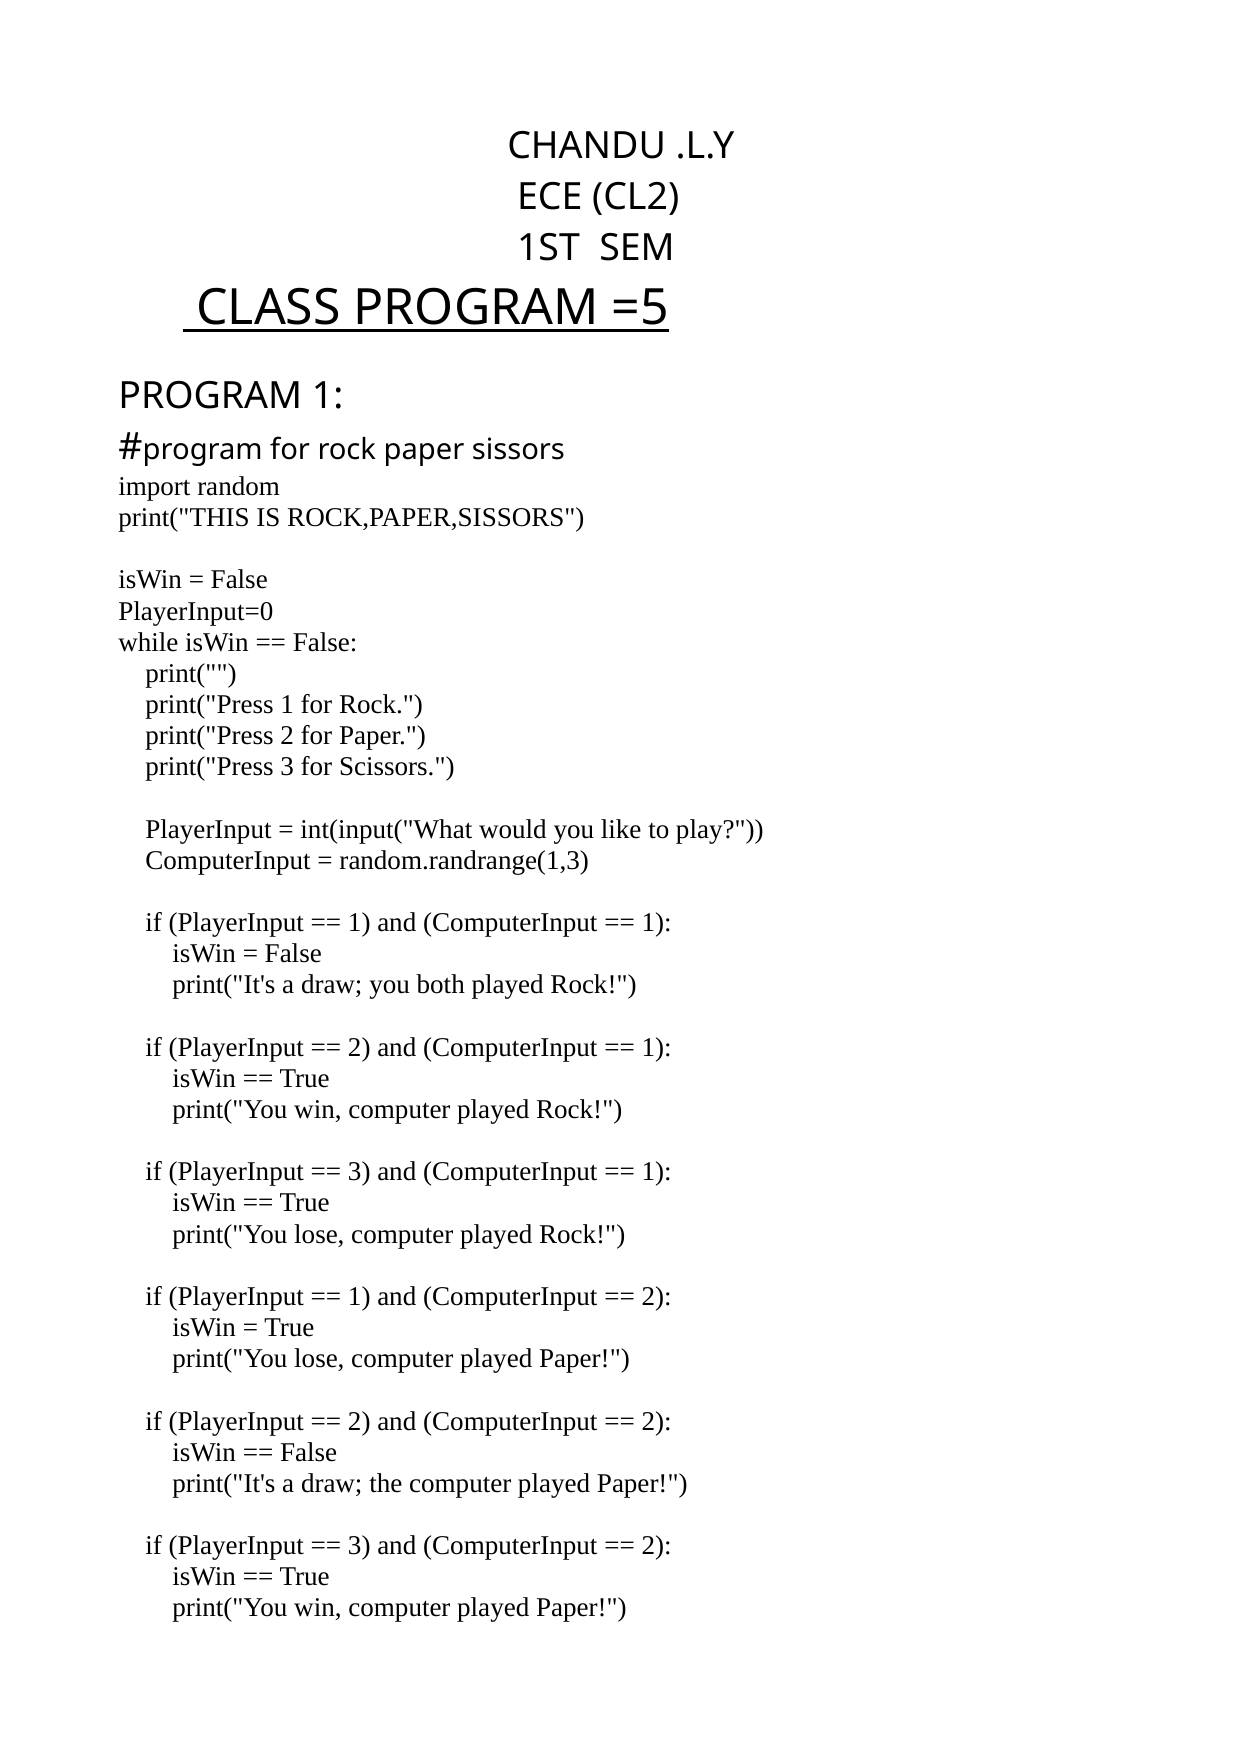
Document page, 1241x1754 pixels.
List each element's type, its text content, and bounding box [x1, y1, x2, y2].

text 1ST SEM [118, 220, 1122, 271]
text CLASS PROGRAM =5 [118, 271, 1122, 339]
text PlayerInput=0 [118, 595, 1122, 626]
text ComputerInput = random.randrange(1,3) [118, 844, 1122, 875]
text if (PlayerInput == 1) and (ComputerInput == 2): [118, 1280, 1122, 1311]
text print("Press 1 for Rock.") [118, 688, 1122, 719]
text if (PlayerInput == 2) and (ComputerInput == 1): [118, 1031, 1122, 1062]
text isWin = True [118, 1311, 1122, 1342]
text PlayerInput = int(input("What would you like to play?")) [118, 813, 1122, 844]
text isWin = False [118, 937, 1122, 968]
text PROGRAM 1: [118, 368, 1122, 419]
text print("THIS IS ROCK,PAPER,SISSORS") [118, 501, 1122, 532]
text if (PlayerInput == 3) and (ComputerInput == 2): [118, 1529, 1122, 1560]
text print("You win, computer played Rock!") [118, 1093, 1122, 1124]
text isWin == True [118, 1187, 1122, 1218]
text while isWin == False: [118, 626, 1122, 657]
text #program for rock paper sissors [118, 419, 1122, 470]
text if (PlayerInput == 1) and (ComputerInput == 1): [118, 906, 1122, 937]
text if (PlayerInput == 2) and (ComputerInput == 2): [118, 1404, 1122, 1436]
text ECE (CL2) [118, 169, 1122, 220]
text print("You lose, computer played Rock!") [118, 1218, 1122, 1249]
text print("You win, computer played Paper!") [118, 1591, 1122, 1623]
text print("Press 3 for Scissors.") [118, 751, 1122, 782]
text print("It's a draw; you both played Rock!") [118, 968, 1122, 1000]
text import random [118, 470, 1122, 501]
text isWin == False [118, 1436, 1122, 1467]
text print("") [118, 657, 1122, 688]
text CHANDU .L.Y [118, 118, 1122, 169]
text print("You lose, computer played Paper!") [118, 1342, 1122, 1373]
text print("Press 2 for Paper.") [118, 719, 1122, 751]
text isWin == True [118, 1560, 1122, 1591]
text if (PlayerInput == 3) and (ComputerInput == 1): [118, 1155, 1122, 1187]
text print("It's a draw; the computer played Paper!") [118, 1467, 1122, 1498]
text isWin == True [118, 1062, 1122, 1093]
text isWin = False [118, 564, 1122, 595]
